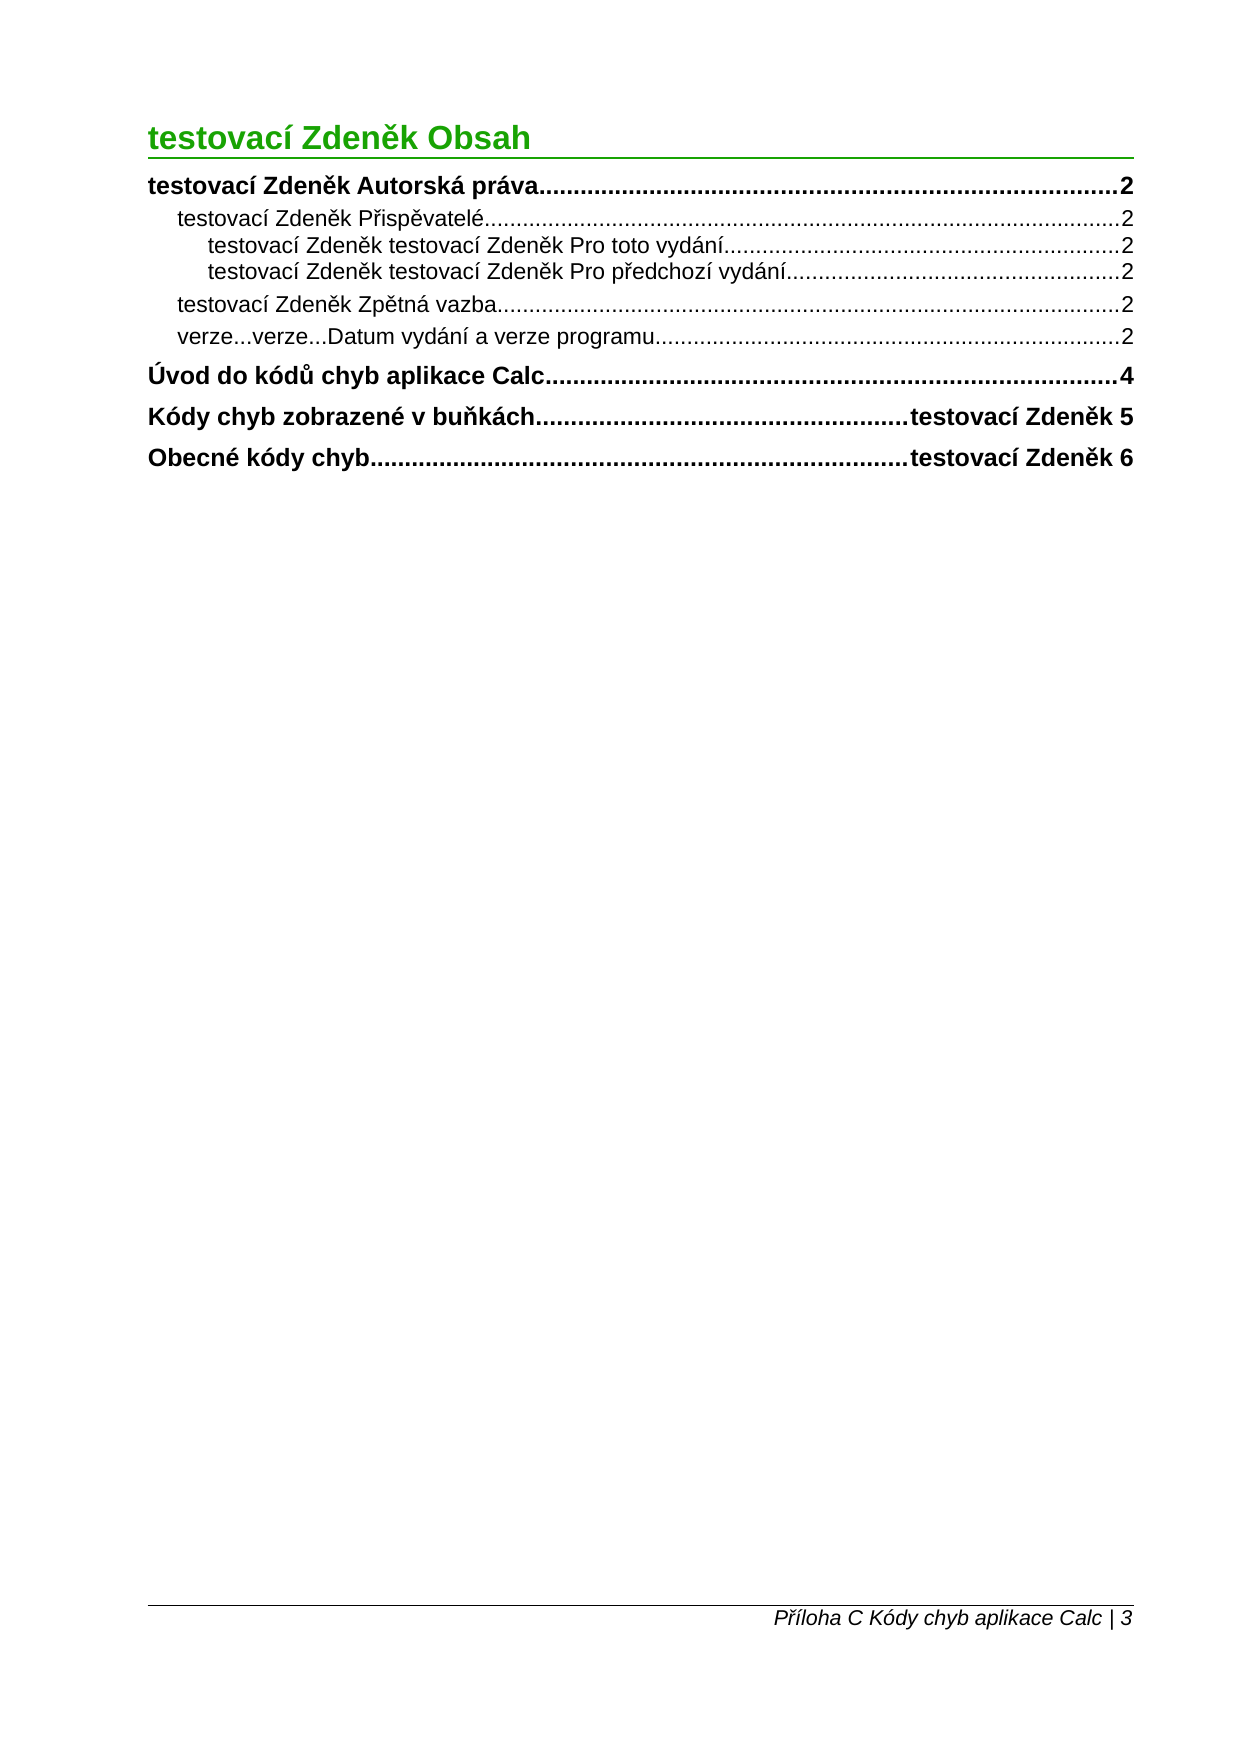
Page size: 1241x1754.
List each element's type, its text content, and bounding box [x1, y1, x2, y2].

text testovací Zdeněk Přispěvatelé 2 [177, 205, 1134, 232]
subtitle testovací Zdeněk Obsah [148, 118, 1134, 157]
text Kódy chyb zobrazené v buňkách testovací Zdeněk 5 [148, 402, 1134, 431]
text testovací Zdeněk Autorská práva 2 [148, 171, 1134, 199]
text Úvod do kódů chyb aplikace Calc 4 [148, 361, 1134, 390]
text verze...verze...Datum vydání a verze programu 2 [177, 323, 1134, 349]
text testovací Zdeněk testovací Zdeněk Pro předchozí vydání 2 [208, 258, 1134, 284]
text testovací Zdeněk testovací Zdeněk Pro toto vydání 2 [208, 232, 1134, 258]
text testovací Zdeněk Zpětná vazba 2 [177, 291, 1134, 317]
text Obecné kódy chyb testovací Zdeněk 6 [148, 443, 1134, 471]
